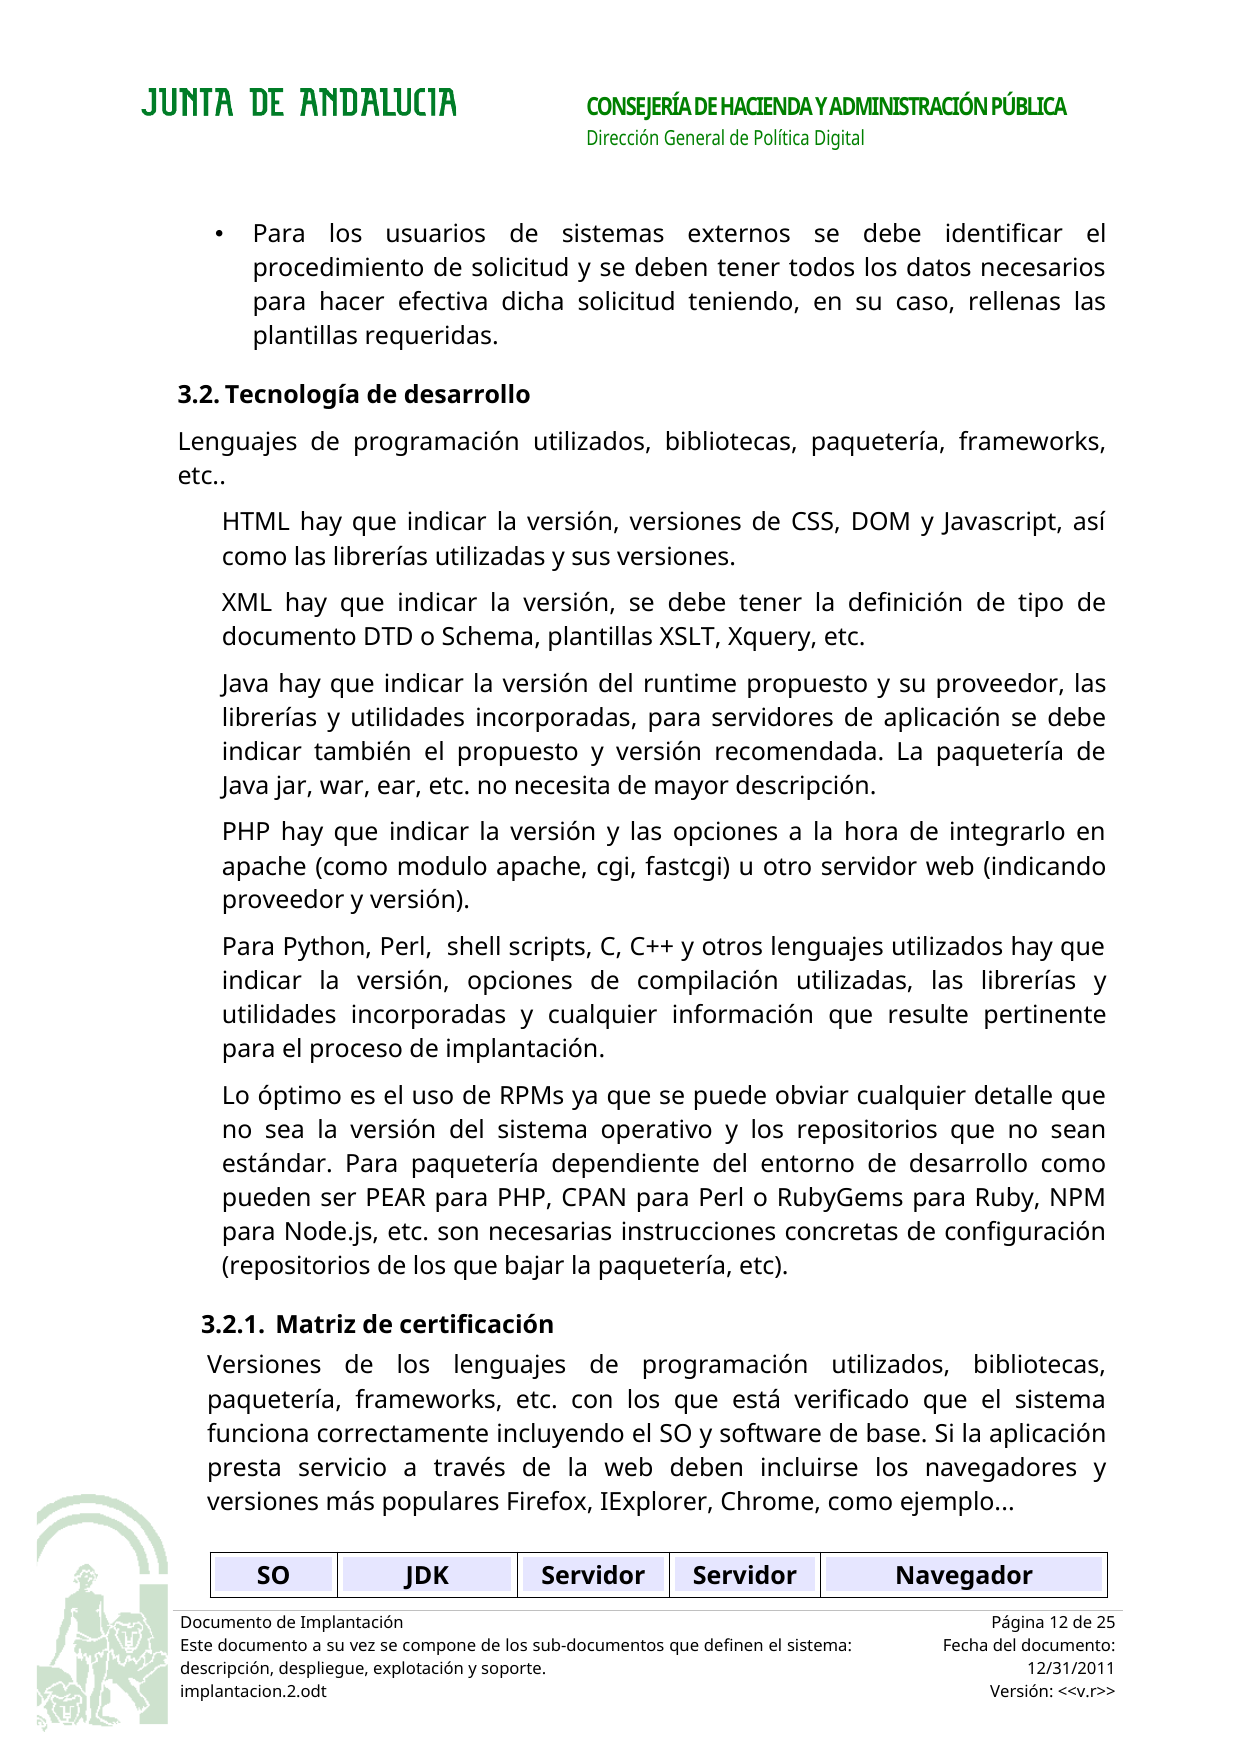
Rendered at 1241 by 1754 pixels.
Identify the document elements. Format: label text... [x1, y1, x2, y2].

table_header JDK [338, 1553, 517, 1597]
text Lenguajes de programación utilizados, bibliotecas, paquetería, frameworks, etc.. [177, 423, 1107, 492]
table_header SO [211, 1553, 337, 1597]
text Lo óptimo es el uso de RPMs ya que se puede obviar cualquier detalle que no sea la versión del sistema operativo y los repositorios que no sean estándar. Para paquetería dependiente del entorno de desarrollo como pueden ser PEAR para PHP, CPAN para Perl o RubyGems para Ruby, NPM para Node.js, etc. son necesarias instrucciones concretas de configuración (repositorios de los que bajar la paquetería, etc). [222, 1077, 1107, 1282]
table_header Servidor [670, 1553, 820, 1597]
table_header Servidor [518, 1553, 669, 1597]
text PHP hay que indicar la versión y las opciones a la hora de integrarlo en apache (como modulo apache, cgi, fastcgi) u otro servidor web (indicando proveedor y versión). [222, 814, 1107, 916]
text Java hay que indicar la versión del runtime propuesto y su proveedor, las librerías y utilidades incorporadas, para servidores de aplicación se debe indicar también el propuesto y versión recomendada. La paquetería de Java jar, war, ear, etc. no necesita de mayor descripción. [222, 665, 1107, 802]
text HTML hay que indicar la versión, versiones de CSS, DOM y Javascript, así como las librerías utilizadas y sus versiones. [222, 504, 1107, 572]
subtitle Tecnología de desarrollo [177, 377, 1107, 411]
list Para los usuarios de sistemas externos se debe identificar el procedimiento de solicitud y se deben tener todos los datos necesarios para hacer efectiva dicha solicitud teniendo, en su caso, rellenas las plantillas requeridas. [215, 216, 1107, 352]
table_header Navegador [821, 1553, 1107, 1597]
text Para Python, Perl, shell scripts, C, C++ y otros lenguajes utilizados hay que indicar la versión, opciones de compilación utilizadas, las librerías y utilidades incorporadas y cualquier información que resulte pertinente para el proceso de implantación. [222, 929, 1107, 1065]
text XML hay que indicar la versión, se debe tener la definición de tipo de documento DTD o Schema, plantillas XSLT, Xquery, etc. [222, 585, 1107, 653]
subtitle Matriz de certificación [201, 1307, 1107, 1341]
picture [141, 88, 457, 116]
text Versiones de los lenguajes de programación utilizados, bibliotecas, paquetería, frameworks, etc. con los que está verificado que el sistema funciona correctamente incluyendo el SO y software de base. Si la aplicación presta servicio a través de la web deben incluirse los navegadores y versiones más populares Firefox, IExplorer, Chrome, como ejemplo... [207, 1347, 1107, 1517]
